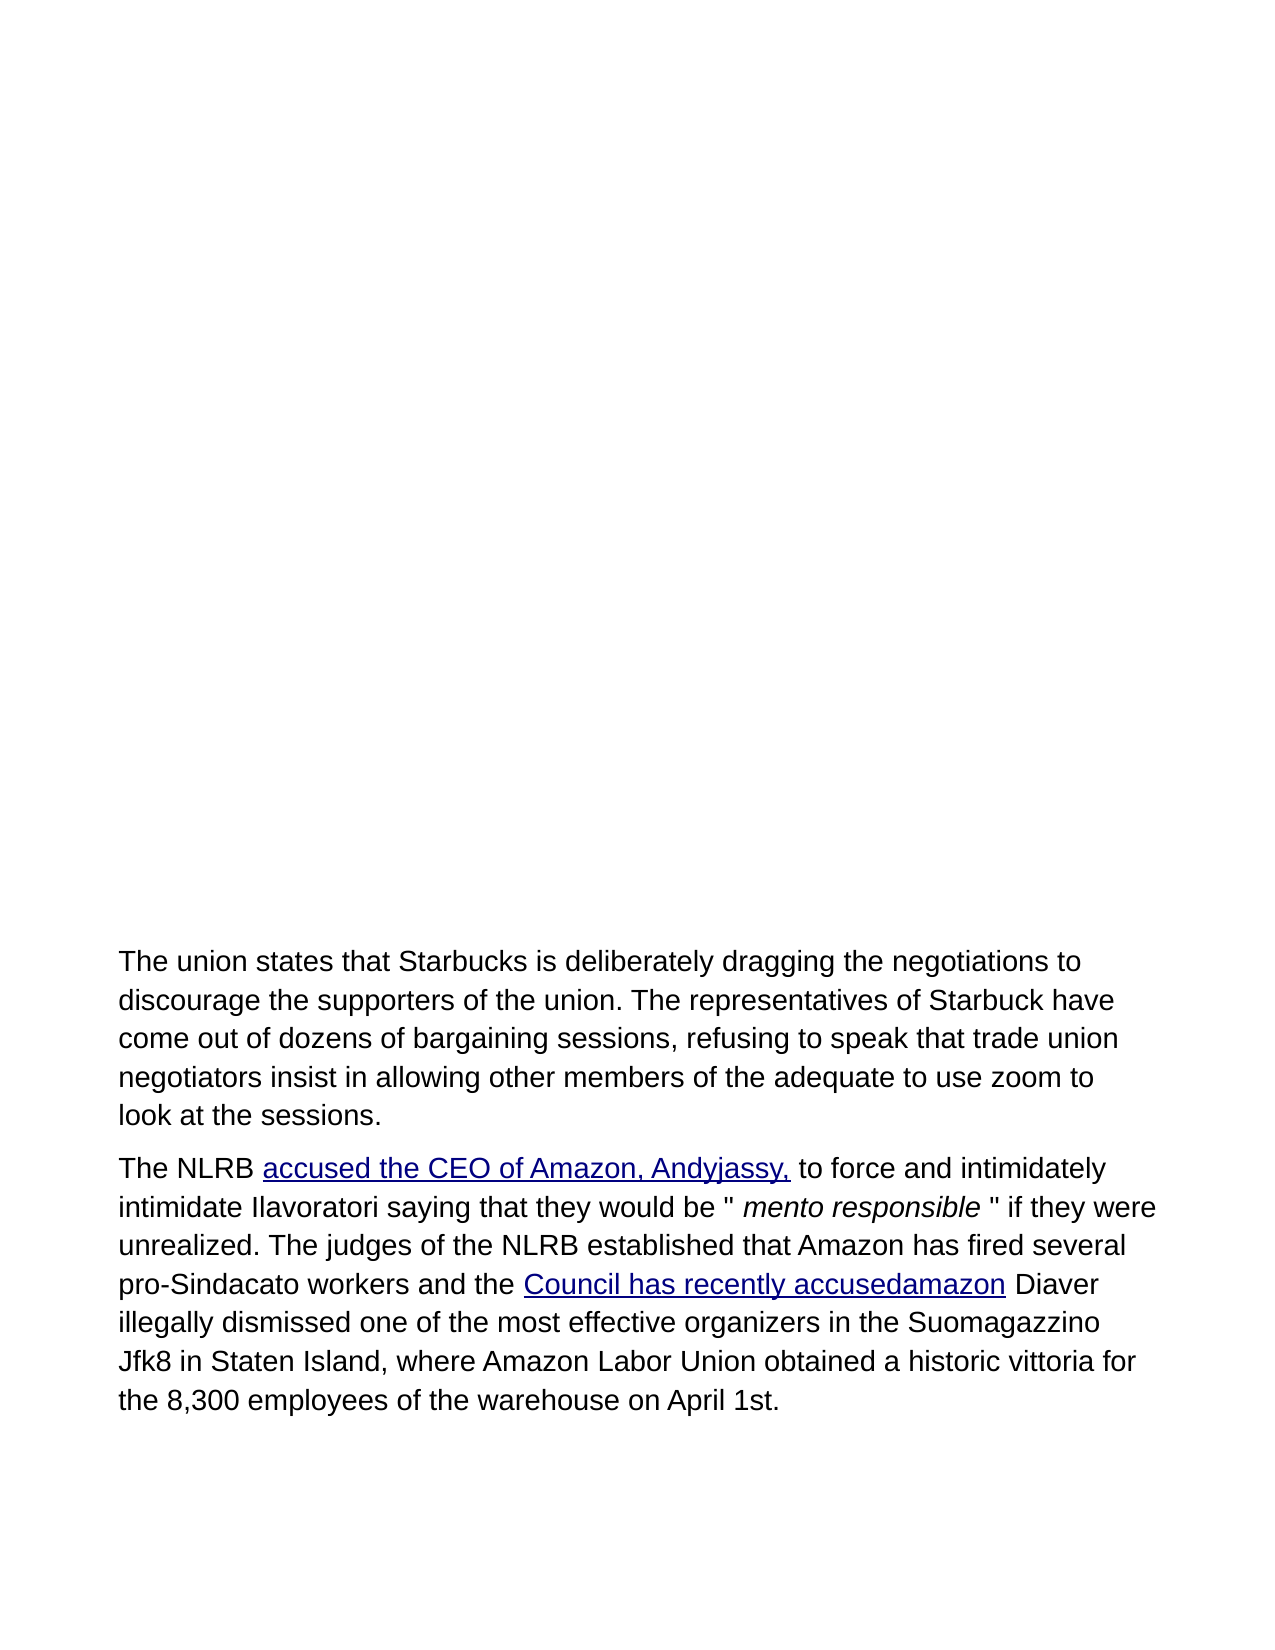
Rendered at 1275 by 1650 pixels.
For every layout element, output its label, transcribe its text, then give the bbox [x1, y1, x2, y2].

text The NLRB accused the CEO of Amazon, Andyjassy, to force and intimidately intimidate Ilavoratori saying that they would be " mento responsible " if they were unrealized. The judges of the NLRB established that Amazon has fired several pro-Sindacato workers and the Council has recently accusedamazon Diaver illegally dismissed one of the most effective organizers in the Suomagazzino Jfk8 in Staten Island, where Amazon Labor Union obtained a historic vittoria for the 8,300 employees of the warehouse on April 1st. [118, 1151, 1157, 1416]
text The union states that Starbucks is deliberately dragging the negotiations to discourage the supporters of the union. The representatives of Starbuck have come out of dozens of bargaining sessions, refusing to speak that trade union negotiators insist in allowing other members of the adequate to use zoom to look at the sessions. [118, 944, 1157, 1132]
